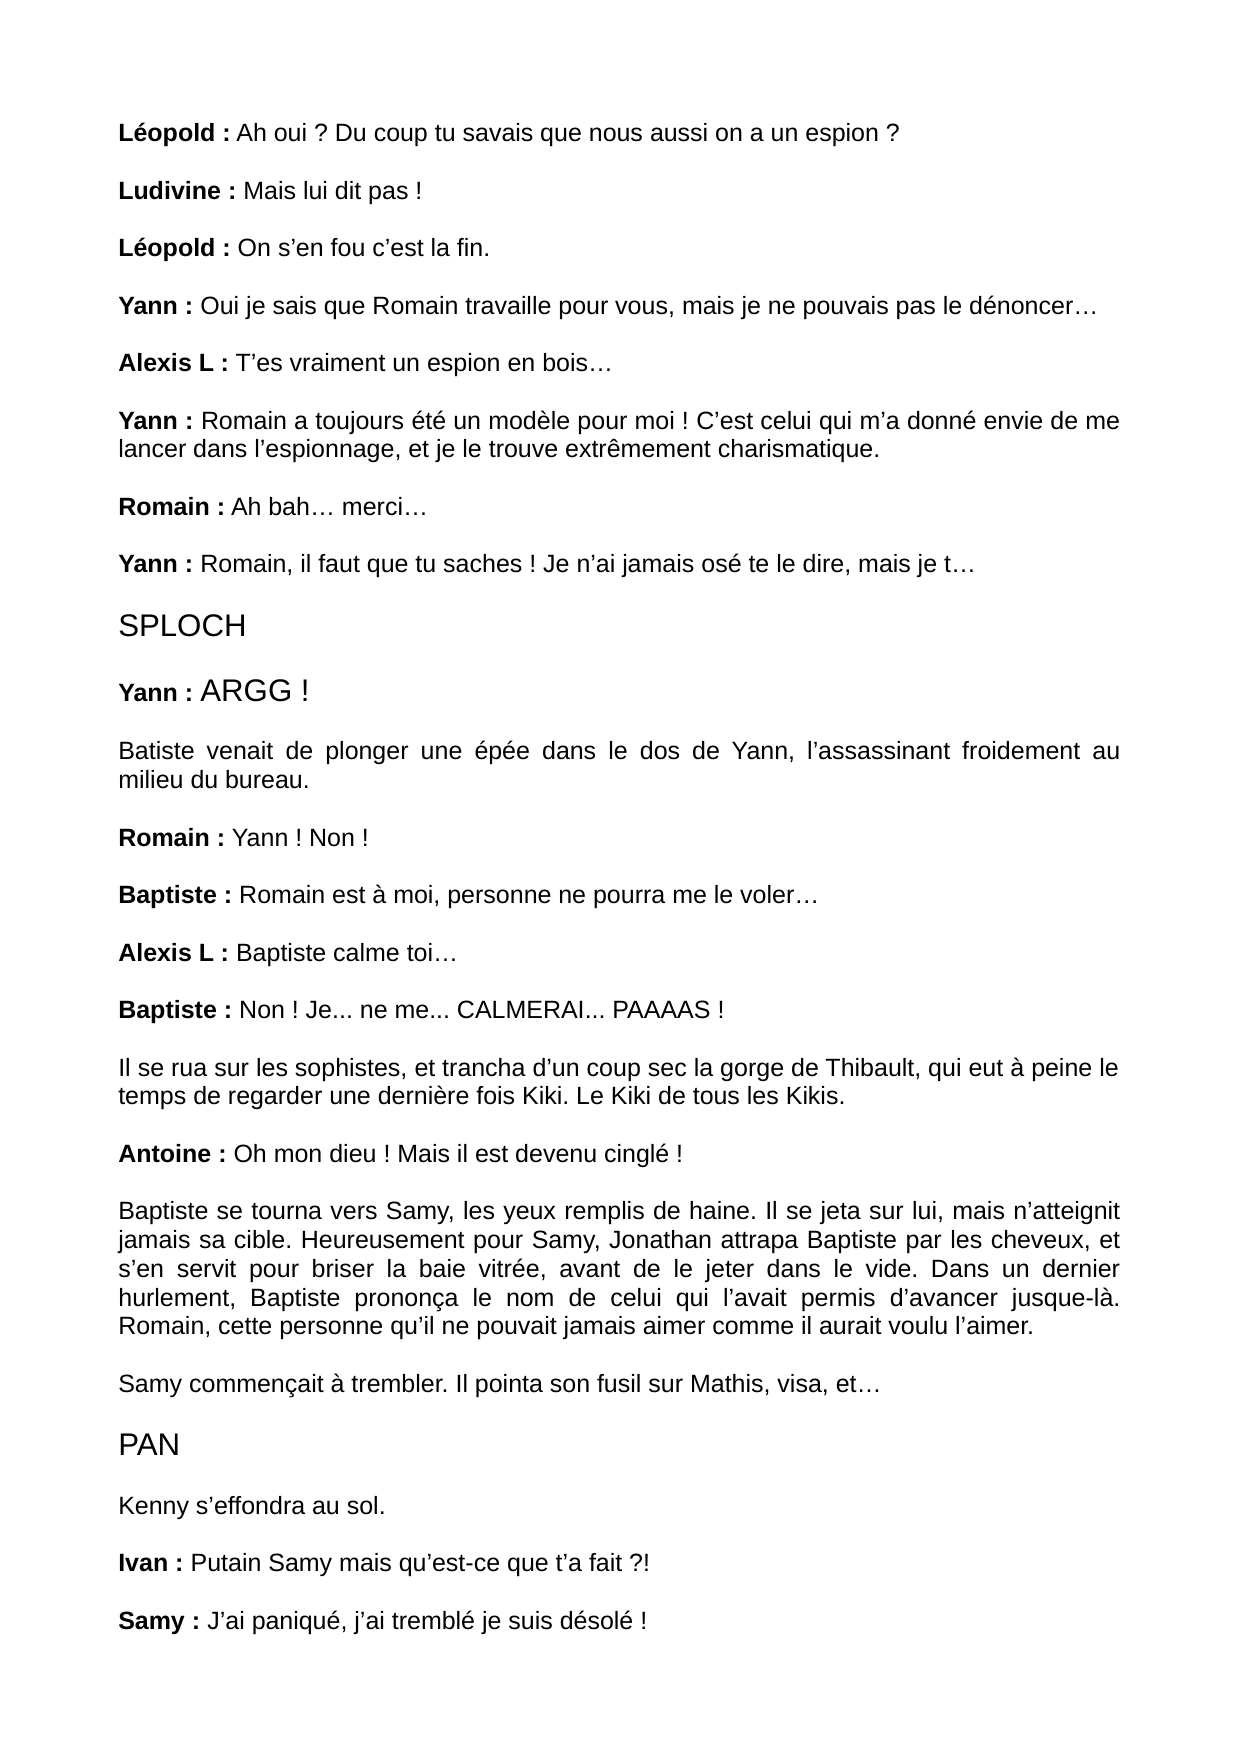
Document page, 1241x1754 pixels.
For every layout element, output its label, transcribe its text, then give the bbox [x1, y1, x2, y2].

text Yann : Romain a toujours été un modèle pour moi ! C’est celui qui m’a donné envie de me lancer dans l’espionnage, et je le trouve extrêmement charismatique. [118, 406, 1122, 463]
text Léopold : Ah oui ? Du coup tu savais que nous aussi on a un espion ? [118, 118, 1122, 147]
text Ludivine : Mais lui dit pas ! [118, 176, 1122, 204]
text Samy commençait à trembler. Il pointa son fusil sur Mathis, visa, et… [118, 1369, 1122, 1397]
text Alexis L : T’es vraiment un espion en bois… [118, 348, 1122, 377]
text Il se rua sur les sophistes, et trancha d’un coup sec la gorge de Thibault, qui eut à peine le temps de regarder une dernière fois Kiki. Le Kiki de tous les Kikis. [118, 1052, 1122, 1110]
text Antoine : Oh mon dieu ! Mais il est devenu cinglé ! [118, 1139, 1122, 1167]
text Kenny s’effondra au sol. [118, 1491, 1122, 1520]
text SPLOCH [118, 607, 1122, 643]
text Romain : Ah bah… merci… [118, 492, 1122, 521]
text Yann : ARGG ! [118, 672, 1122, 707]
text Ivan : Putain Samy mais qu’est-ce que t’a fait ?! [118, 1548, 1122, 1577]
text Baptiste : Non ! Je... ne me... CALMERAI... PAAAAS ! [118, 995, 1122, 1024]
text Romain : Yann ! Non ! [118, 822, 1122, 851]
text Alexis L : Baptiste calme toi… [118, 937, 1122, 966]
text Yann : Romain, il faut que tu saches ! Je n’ai jamais osé te le dire, mais je t… [118, 549, 1122, 578]
text PAN [118, 1426, 1122, 1462]
text Baptiste se tourna vers Samy, les yeux remplis de haine. Il se jeta sur lui, mais n’atteignit jamais sa cible. Heureusement pour Samy, Jonathan attrapa Baptiste par les cheveux, et s’en servit pour briser la baie vitrée, avant de le jeter dans le vide. Dans un dernier hurlement, Baptiste prononça le nom de celui qui l’avait permis d’avancer jusque-là. Romain, cette personne qu’il ne pouvait jamais aimer comme il aurait voulu l’aimer. [118, 1196, 1122, 1340]
text Baptiste : Romain est à moi, personne ne pourra me le voler… [118, 880, 1122, 909]
text Samy : J’ai paniqué, j’ai tremblé je suis désolé ! [118, 1606, 1122, 1635]
text Yann : Oui je sais que Romain travaille pour vous, mais je ne pouvais pas le dénoncer… [118, 291, 1122, 319]
text Léopold : On s’en fou c’est la fin. [118, 233, 1122, 262]
text Batiste venait de plonger une épée dans le dos de Yann, l’assassinant froidement au milieu du bureau. [118, 736, 1122, 794]
